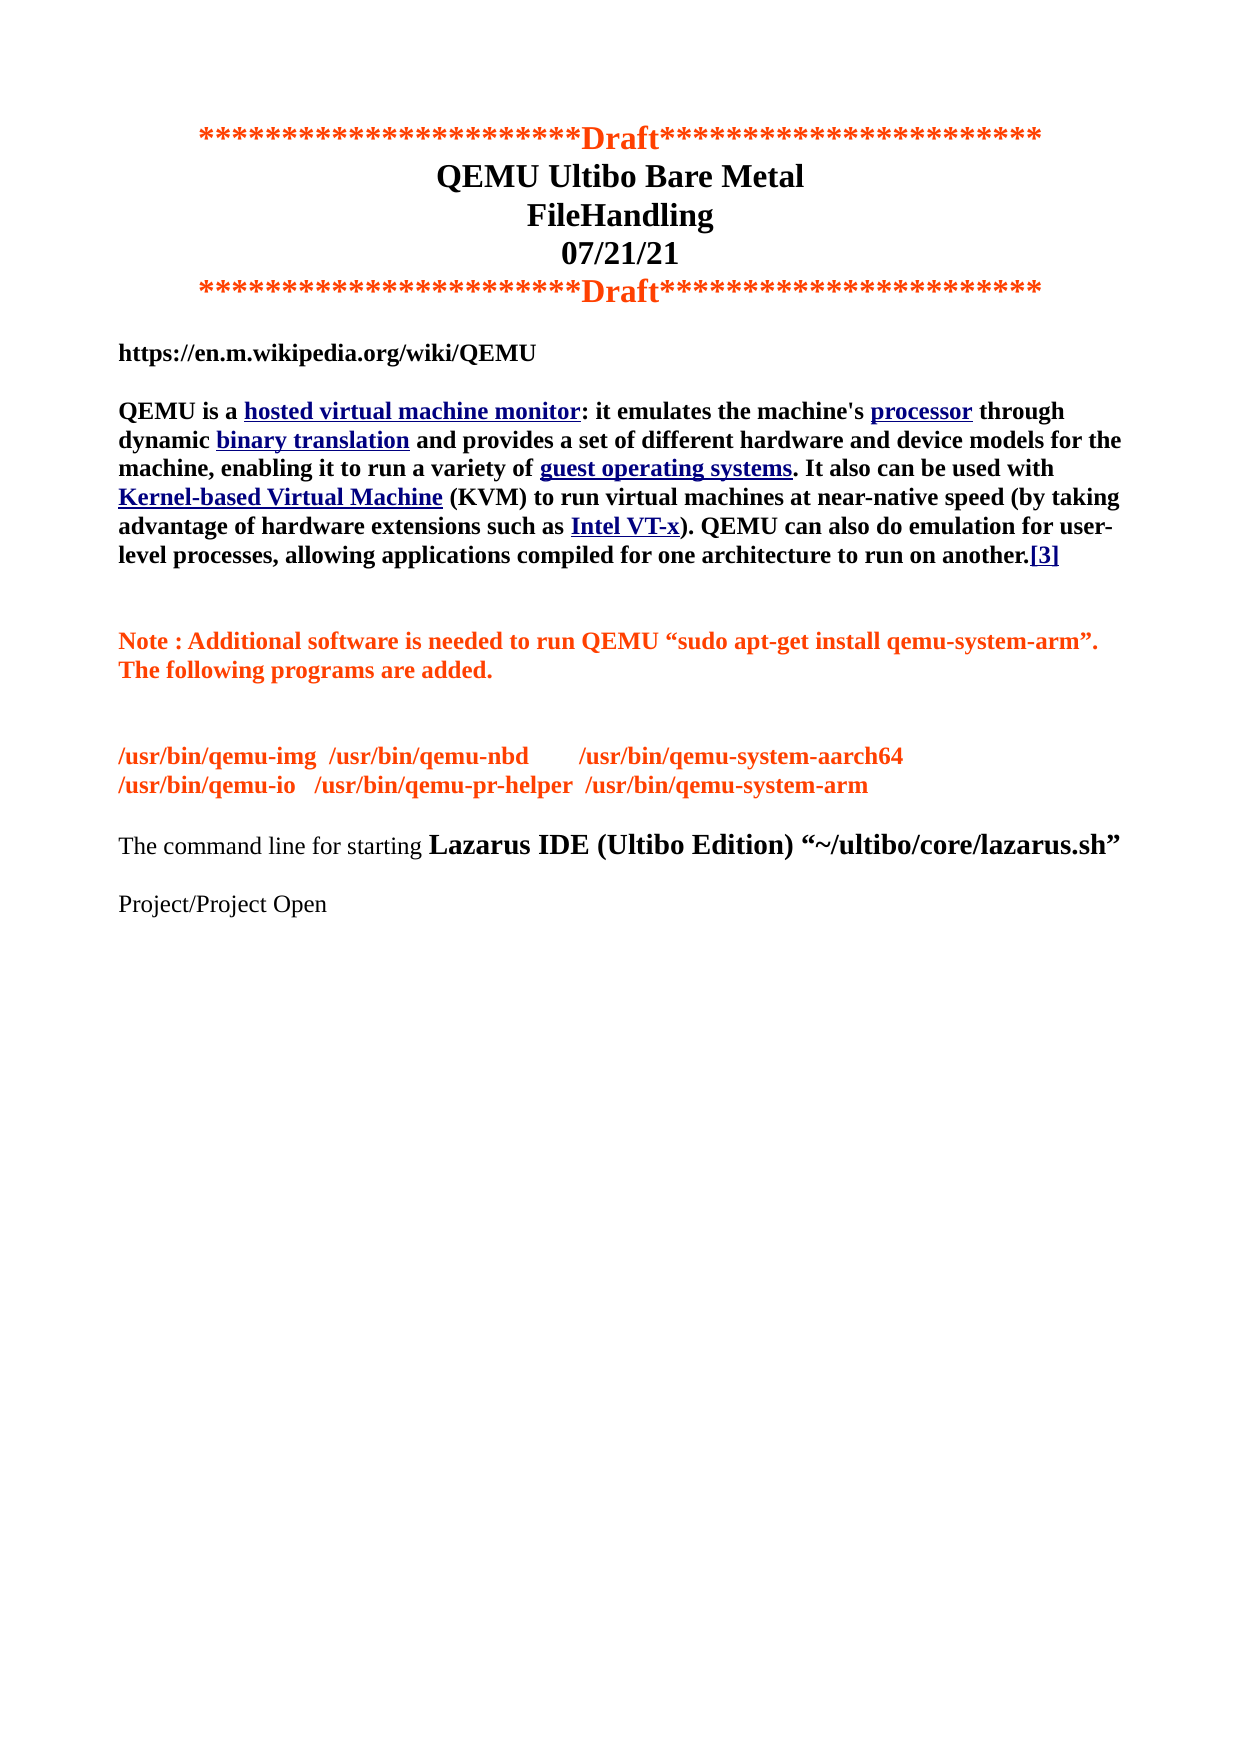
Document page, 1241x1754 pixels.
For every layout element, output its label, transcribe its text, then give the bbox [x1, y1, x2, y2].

text 07/21/21 [118, 233, 1122, 271]
text FileHandling [118, 195, 1122, 233]
text Project/Project Open [118, 889, 1122, 918]
text Note : Additional software is needed to run QEMU “sudo apt-get install qemu-system-arm”. [118, 626, 1122, 655]
text QEMU Ultibo Bare Metal [118, 156, 1122, 195]
text The command line for starting Lazarus IDE (Ultibo Edition) “~/ultibo/core/lazarus.sh” [118, 827, 1122, 861]
text QEMU is a hosted virtual machine monitor: it emulates the machine's processor through dynamic binary translation and provides a set of different hardware and device models for the machine, enabling it to run a variety of guest operating systems. It also can be used with Kernel-based Virtual Machine (KVM) to run virtual machines at near-native speed (by taking advantage of hardware extensions such as Intel VT-x). QEMU can also do emulation for user-level processes, allowing applications compiled for one architecture to run on another.[3] [118, 396, 1122, 568]
text ***********************Draft*********************** [118, 271, 1122, 310]
text ***********************Draft*********************** [118, 118, 1122, 156]
text /usr/bin/qemu-io /usr/bin/qemu-pr-helper /usr/bin/qemu-system-arm [118, 770, 1122, 798]
text /usr/bin/qemu-img /usr/bin/qemu-nbd /usr/bin/qemu-system-aarch64 [118, 741, 1122, 770]
text The following programs are added. [118, 655, 1122, 683]
text https://en.m.wikipedia.org/wiki/QEMU [118, 338, 1122, 367]
